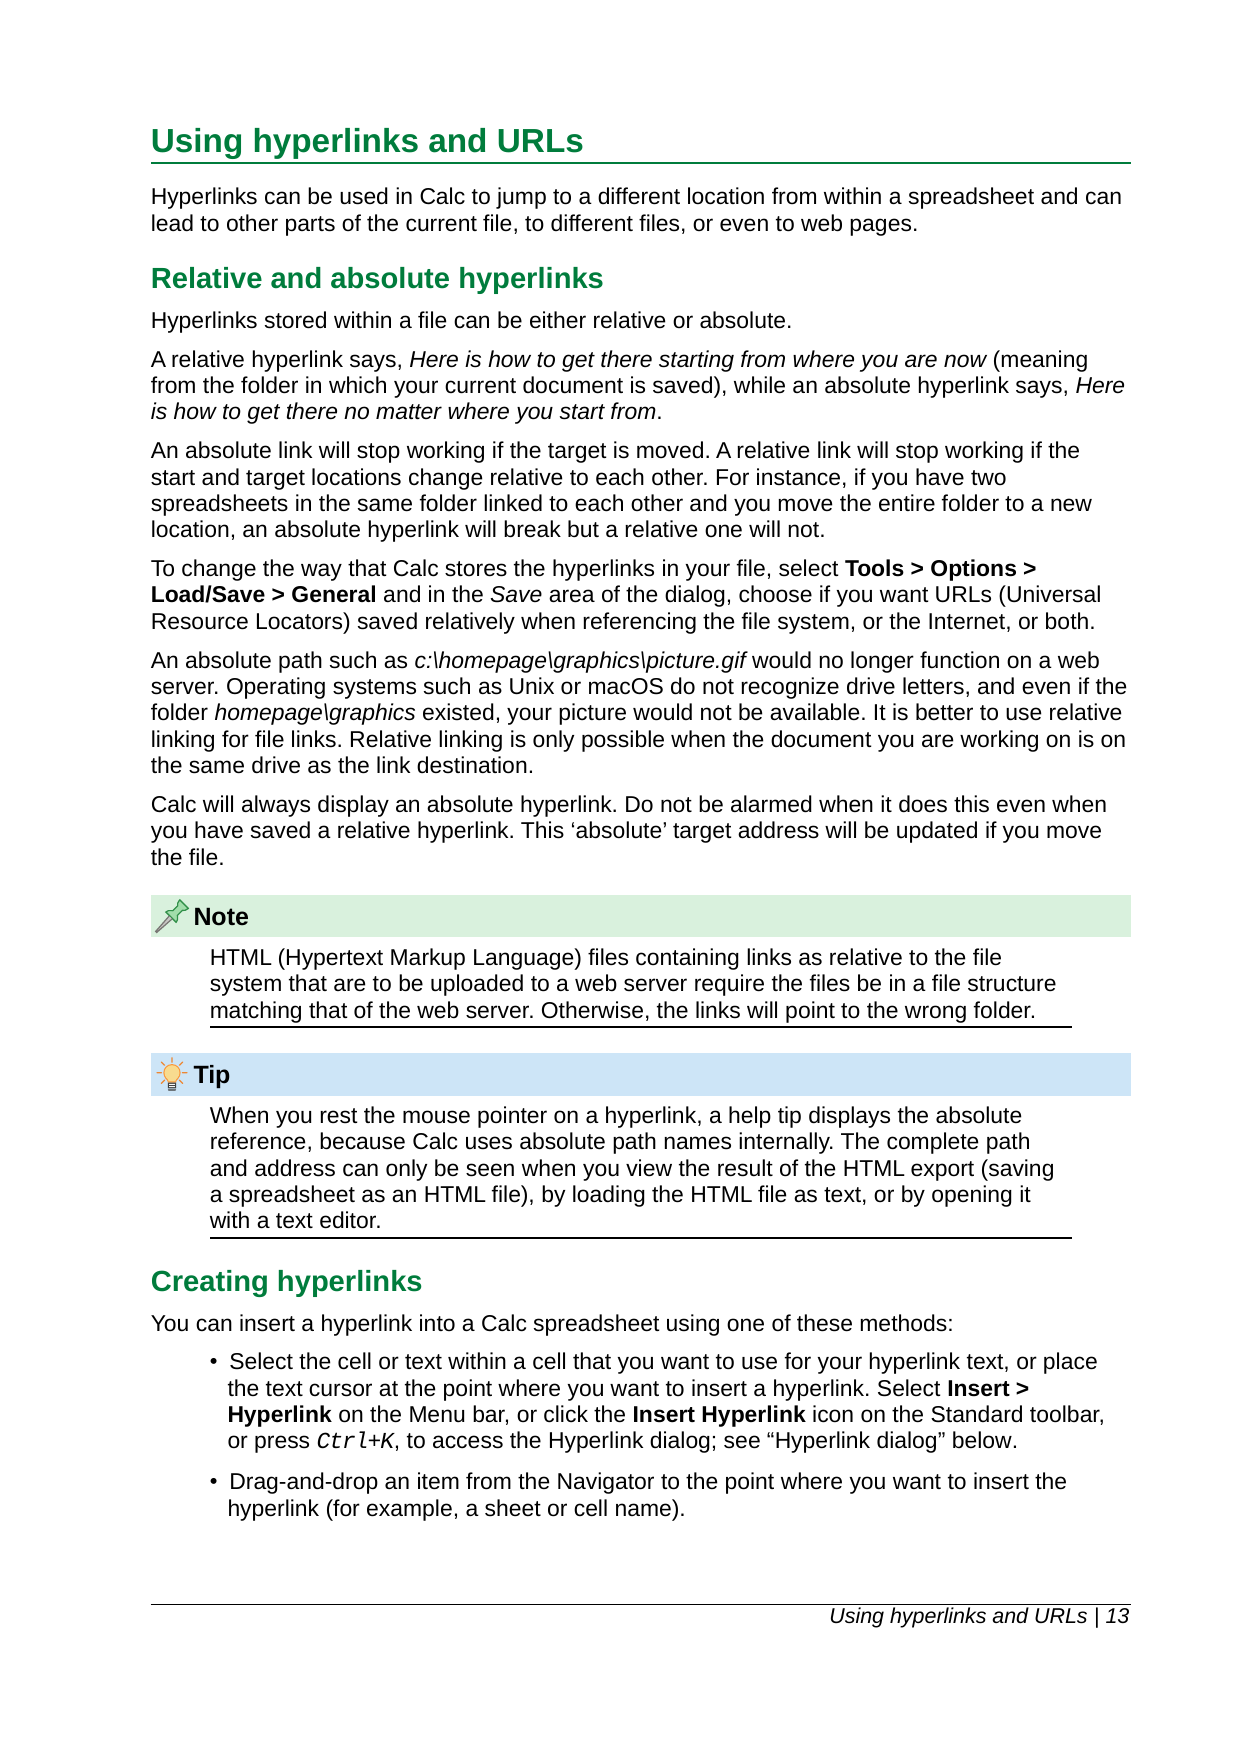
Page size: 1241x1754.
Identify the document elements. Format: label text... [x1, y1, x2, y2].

text A relative hyperlink says, Here is how to get there starting from where you are now (meaning from the folder in which your current document is saved), while an absolute hyperlink says, Here is how to get there no matter where you start from. [151, 346, 1131, 425]
subtitle Relative and absolute hyperlinks [151, 261, 1131, 294]
text HTML (Hypertext Markup Language) files containing links as relative to the file system that are to be uploaded to a web server require the files be in a file structure matching that of the web server. Otherwise, the links will point to the wrong folder. [209, 944, 1072, 1028]
text An absolute path such as c:\homepage\graphics\picture.gif would no longer function on a web server. Operating systems such as Unix or macOS do not recognize drive letters, and even if the folder homepage\graphics existed, your picture would not be available. It is better to use relative linking for file links. Relative linking is only possible when the document you are working on is on the same drive as the link destination. [151, 647, 1131, 778]
text Calc will always display an absolute hyperlink. Do not be alarmed when it does this even when you have saved a relative hyperlink. This ‘absolute’ target address will be updated if you move the file. [151, 791, 1131, 870]
text Hyperlinks stored within a file can be either relative or absolute. [151, 307, 1131, 333]
subtitle Using hyperlinks and URLs [151, 121, 1131, 162]
list Select the cell or text within a cell that you want to use for your hyperlink text, or place the text cursor at the point where you want to insert a hyperlink. Select Insert > Hyperlink on the Menu bar, or click the Insert Hyperlink icon on the Standard toolbar, or press Ctrl+K, to access the Hyperlink dialog; see “Hyperlink dialog” below. [209, 1348, 1131, 1456]
subtitle Creating hyperlinks [151, 1263, 1131, 1297]
text To change the way that Calc stores the hyperlinks in your file, select Tools > Options > Load/Save > General and in the Save area of the dialog, choose if you want URLs (Universal Resource Locators) saved relatively when referencing the file system, or the Internet, or both. [151, 555, 1131, 634]
text Hyperlinks can be used in Calc to jump to a different location from within a spreadsheet and can lead to other parts of the current file, to different files, or even to web pages. [151, 183, 1131, 236]
list You can insert a hyperlink into a Calc spreadsheet using one of these methods: [151, 1309, 1131, 1336]
text When you rest the mouse pointer on a hyperlink, a help tip displays the absolute reference, because Calc uses absolute path names internally. The complete path and address can only be seen when you view the result of the HTML export (saving a spreadsheet as an HTML file), by loading the HTML file as text, or by opening it with a text editor. [209, 1102, 1072, 1239]
list Drag-and-drop an item from the Navigator to the point where you want to insert the hyperlink (for example, a sheet or cell name). [209, 1468, 1131, 1521]
subtitle Note [193, 895, 1131, 937]
subtitle Tip [151, 1053, 1131, 1096]
text An absolute link will stop working if the target is moved. A relative link will stop working if the start and target locations change relative to each other. For instance, if you have two spreadsheets in the same folder linked to each other and you move the entire folder to a new location, an absolute hyperlink will break but a relative one will not. [151, 437, 1131, 543]
